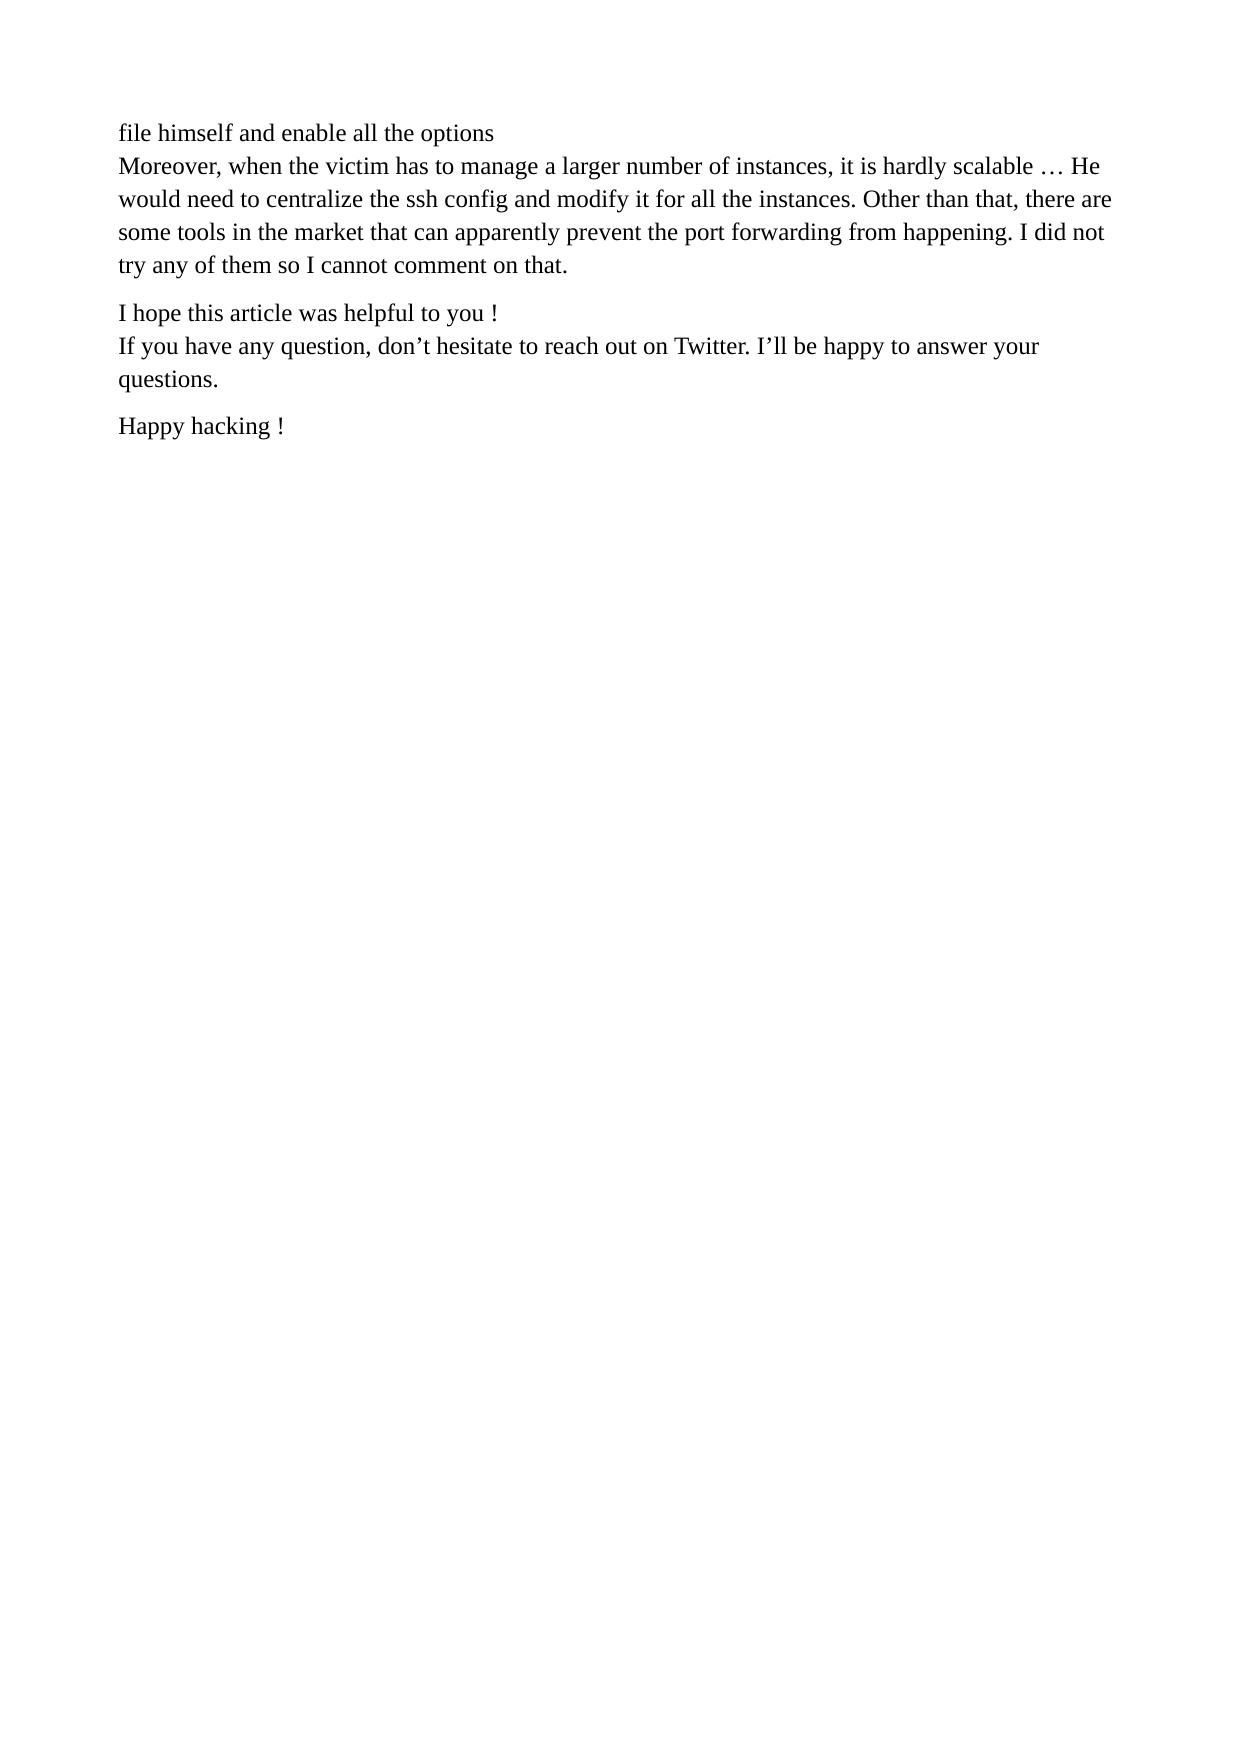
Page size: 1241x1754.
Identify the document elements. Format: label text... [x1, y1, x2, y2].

text Happy hacking ! [118, 411, 1122, 440]
text file himself and enable all the options Moreover, when the victim has to manage a larger number of instances, it is hardly scalable … He would need to centralize the ssh config and modify it for all the instances. Other than that, there are some tools in the market that can apparently prevent the port forwarding from happening. I did not try any of them so I cannot comment on that. [118, 118, 1122, 279]
text I hope this article was helpful to you ! If you have any question, don’t hesitate to reach out on Twitter. I’ll be happy to answer your questions. [118, 298, 1122, 393]
